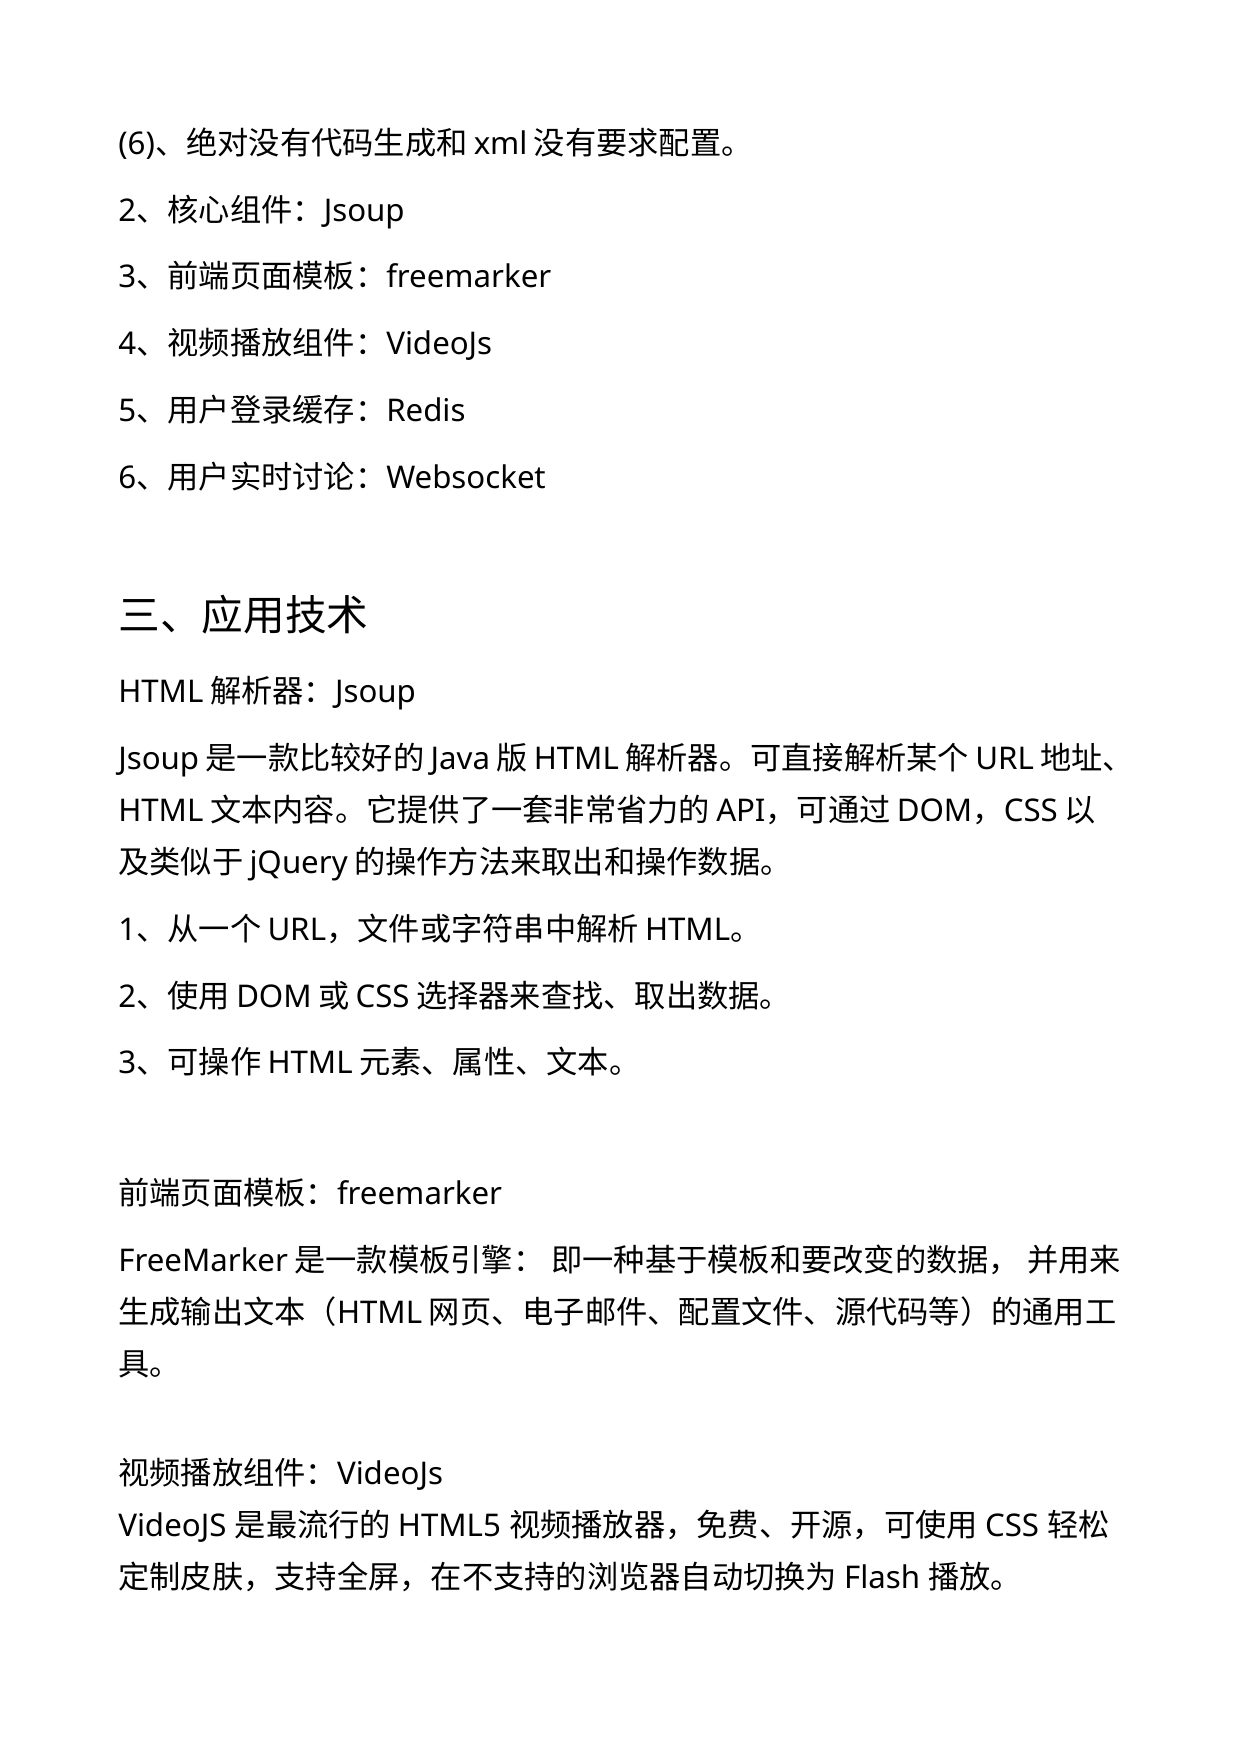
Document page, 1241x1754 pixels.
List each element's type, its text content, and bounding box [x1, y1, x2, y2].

text (6)、绝对没有代码生成和xml没有要求配置。 [118, 118, 1122, 163]
text VideoJS 是最流行的 HTML5 视频播放器，免费、开源，可使用 CSS 轻松定制皮肤，支持全屏，在不支持的浏览器自动切换为 Flash 播放。 [118, 1500, 1122, 1598]
text FreeMarker是一款模板引擎： 即一种基于模板和要改变的数据， 并用来生成输出文本（HTML网页、电子邮件、配置文件、源代码等）的通用工具。 [118, 1235, 1122, 1384]
text Jsoup是一款比较好的Java版HTML解析器。可直接解析某个URL地址、HTML文本内容。它提供了一套非常省力的API，可通过DOM，CSS以及类似于jQuery的操作方法来取出和操作数据。 [118, 733, 1122, 883]
text 2、核心组件：Jsoup [118, 185, 1122, 230]
text 4、视频播放组件：VideoJs [118, 318, 1122, 364]
text 1、从一个URL，文件或字符串中解析HTML。 [118, 904, 1122, 949]
text 三、应用技术 [118, 582, 1122, 643]
text 3、可操作HTML元素、属性、文本。 [118, 1038, 1122, 1083]
text HTML解析器：Jsoup [118, 666, 1122, 712]
text 5、用户登录缓存：Redis [118, 385, 1122, 431]
text 2、使用DOM或CSS选择器来查找、取出数据。 [118, 971, 1122, 1016]
text 6、用户实时讨论：Websocket [118, 452, 1122, 497]
text 视频播放组件：VideoJs [118, 1448, 1122, 1494]
text 3、前端页面模板：freemarker [118, 252, 1122, 297]
text 前端页面模板：freemarker [118, 1168, 1122, 1213]
